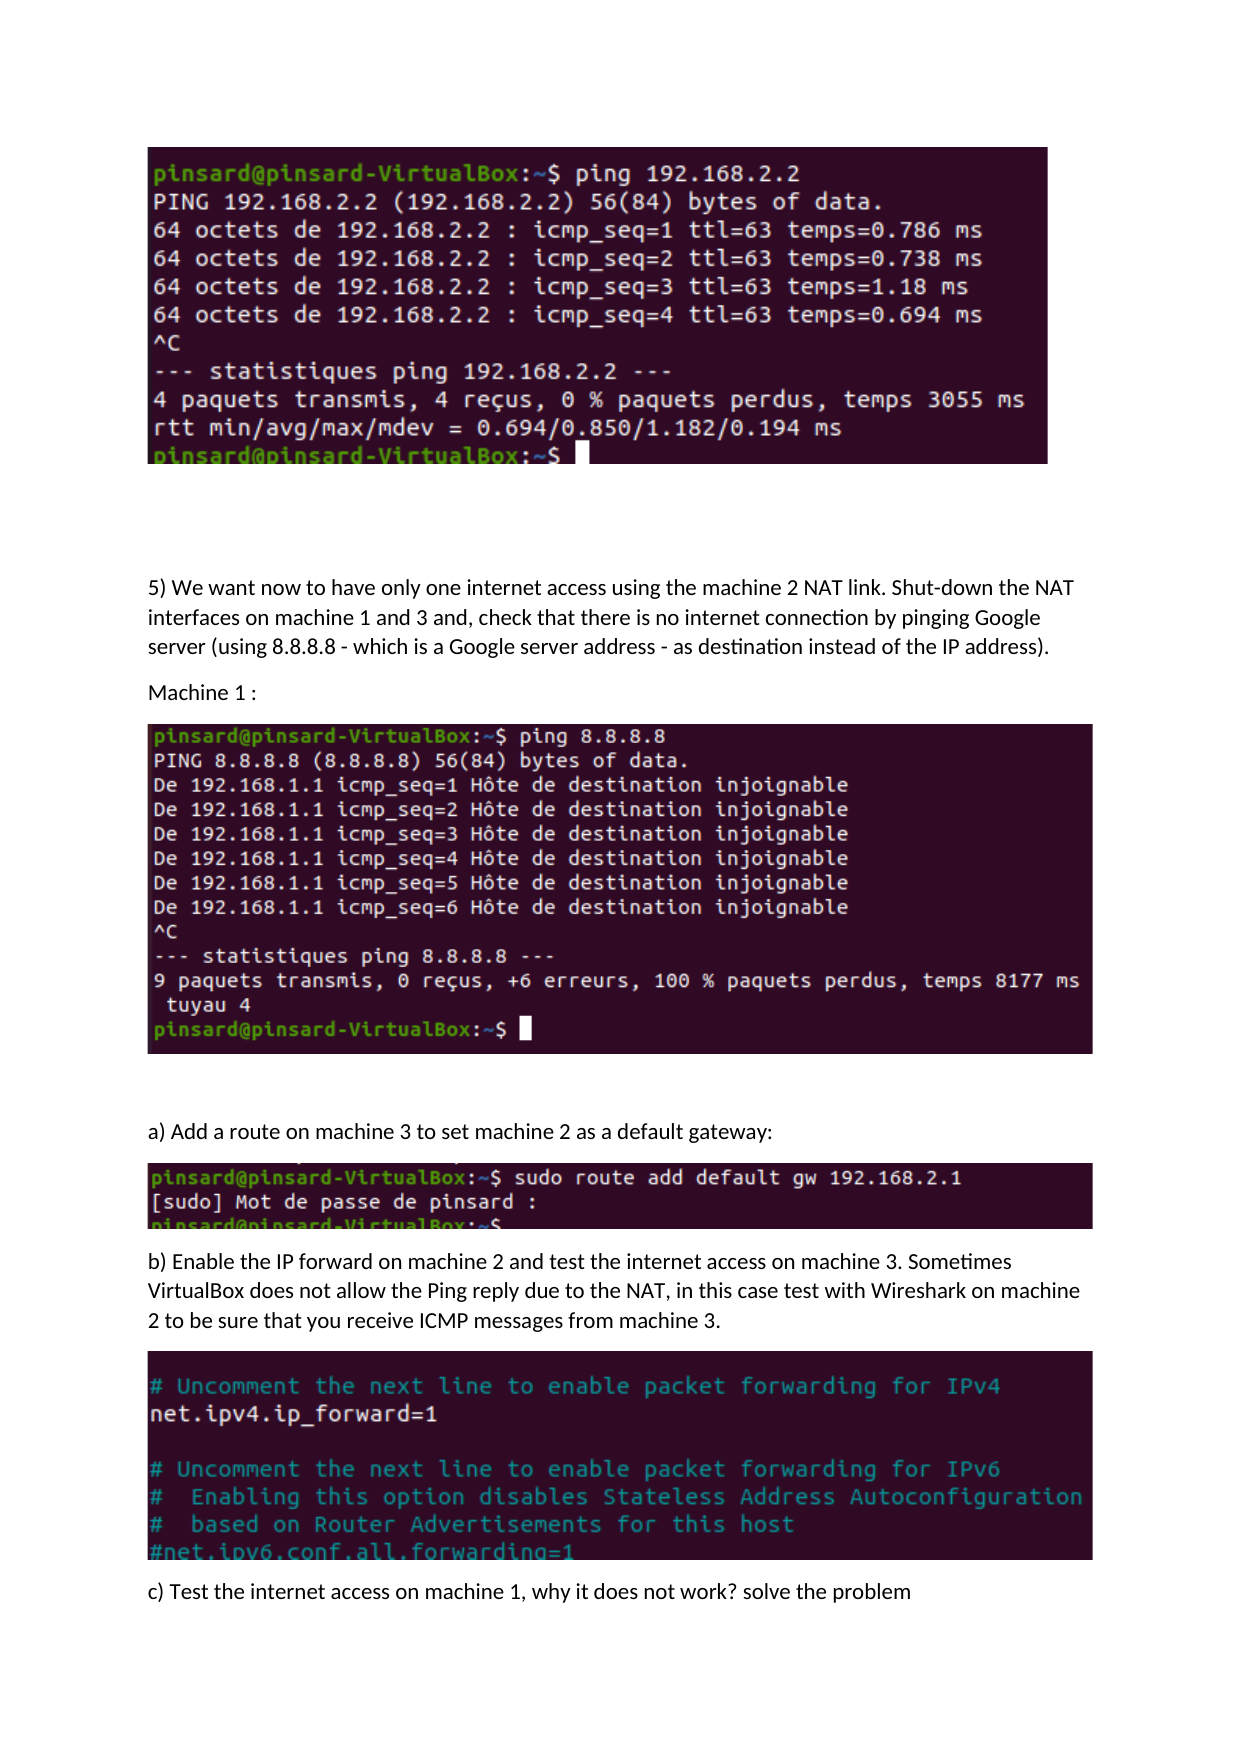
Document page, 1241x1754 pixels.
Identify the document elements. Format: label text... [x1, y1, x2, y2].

text Machine 1 : [148, 678, 1093, 706]
text 5) We want now to have only one internet access using the machine 2 NAT link. Shut-down the NAT interfaces on machine 1 and 3 and, check that there is no internet connection by pinging Google server (using 8.8.8.8 - which is a Google server address - as destination instead of the IP address). [148, 573, 1093, 660]
text c) Test the internet access on machine 1, why it does not work? solve the problem [148, 1577, 1093, 1605]
text b) Enable the IP forward on machine 2 and test the internet access on machine 3. Sometimes VirtualBox does not allow the Ping reply due to the NAT, in this case test with Wireshark on machine 2 to be sure that you receive ICMP messages from machine 3. [148, 1247, 1093, 1334]
text a) Add a route on machine 3 to set machine 2 as a default gateway: [148, 1117, 1093, 1145]
